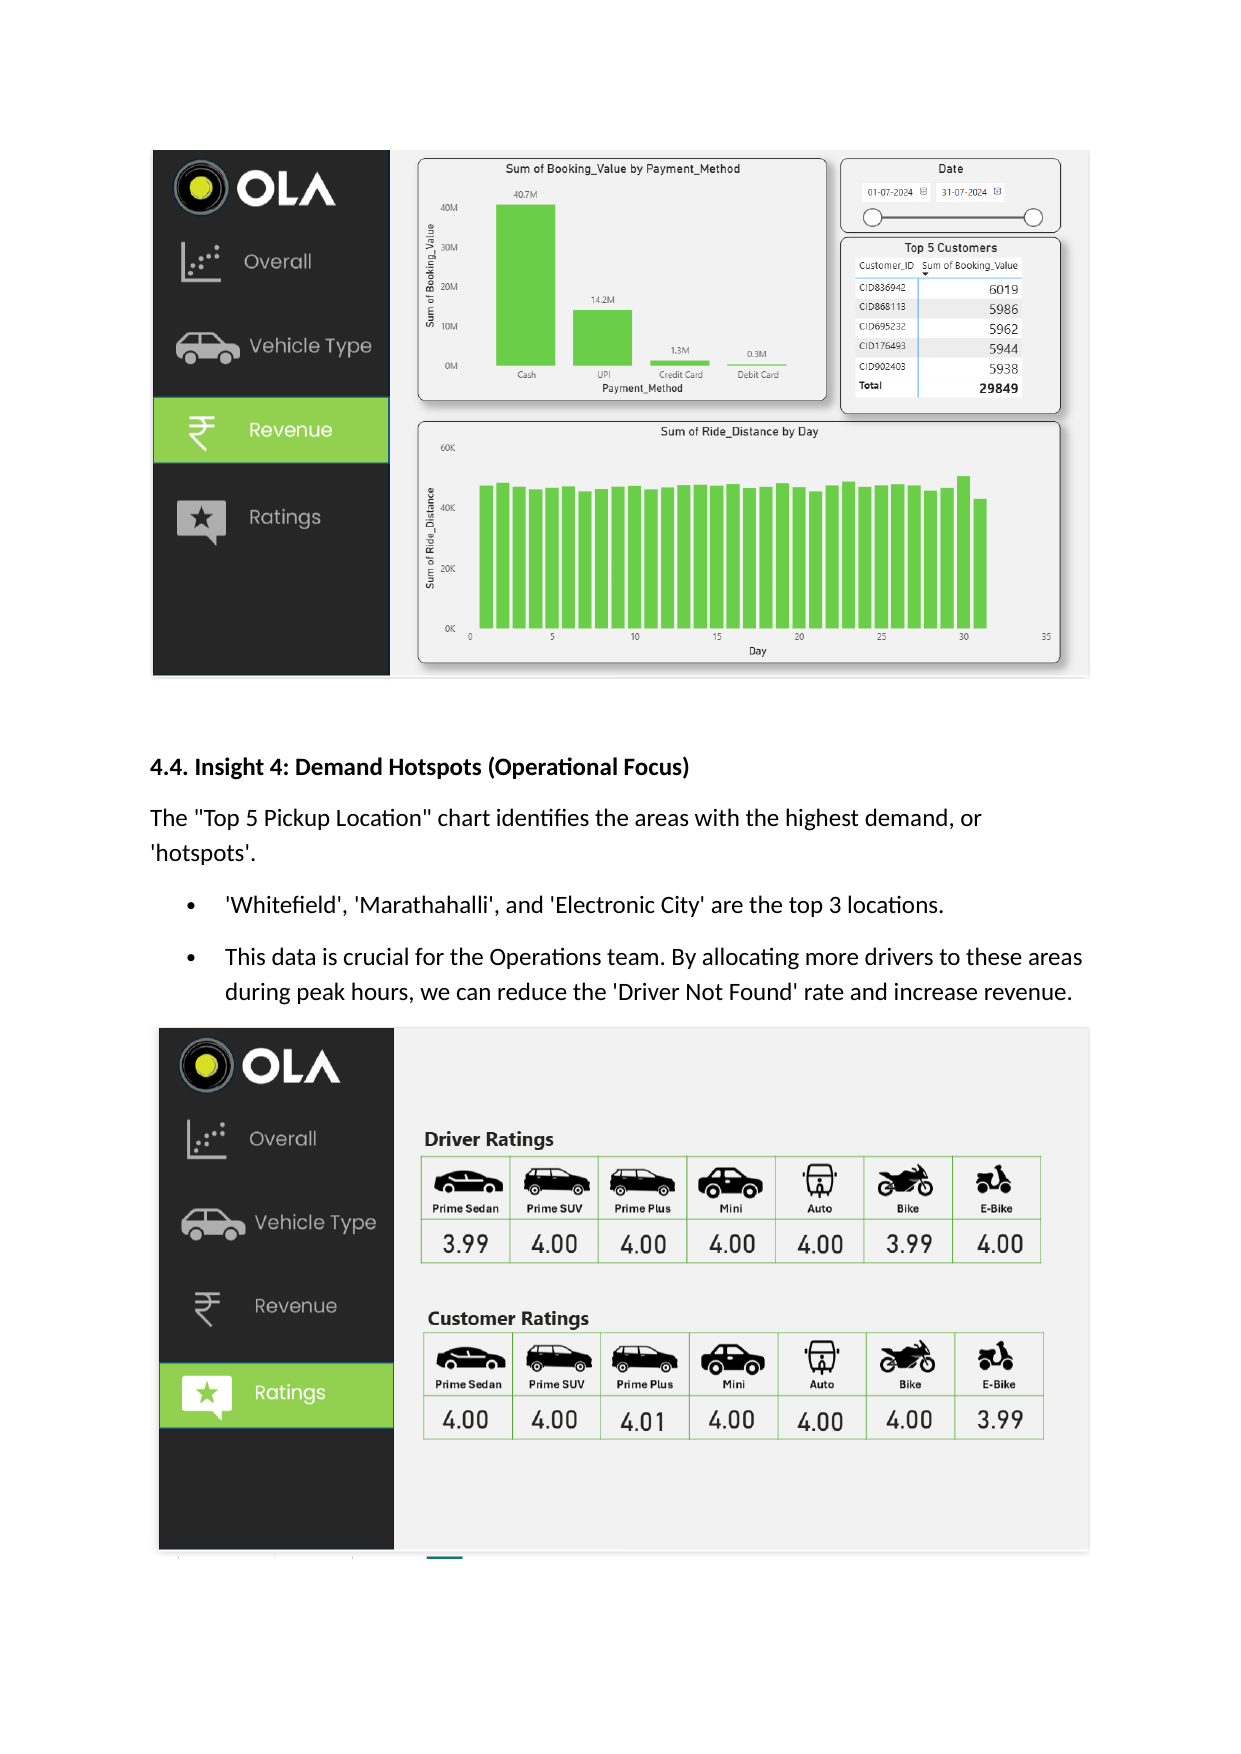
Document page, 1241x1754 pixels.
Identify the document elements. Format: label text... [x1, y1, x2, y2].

list This data is crucial for the Operations team. By allocating more drivers to these areas during peak hours, we can reduce the 'Driver Not Found' rate and increase revenue. [187, 941, 1090, 1006]
text The "Top 5 Pickup Location" chart identifies the areas with the highest demand, or 'hotspots'. [150, 803, 1090, 868]
text 4.4. Insight 4: Demand Hotspots (Operational Focus) [150, 751, 1090, 781]
list 'Whitefield', 'Marathahalli', and 'Electronic City' are the top 3 locations. [187, 889, 1090, 920]
